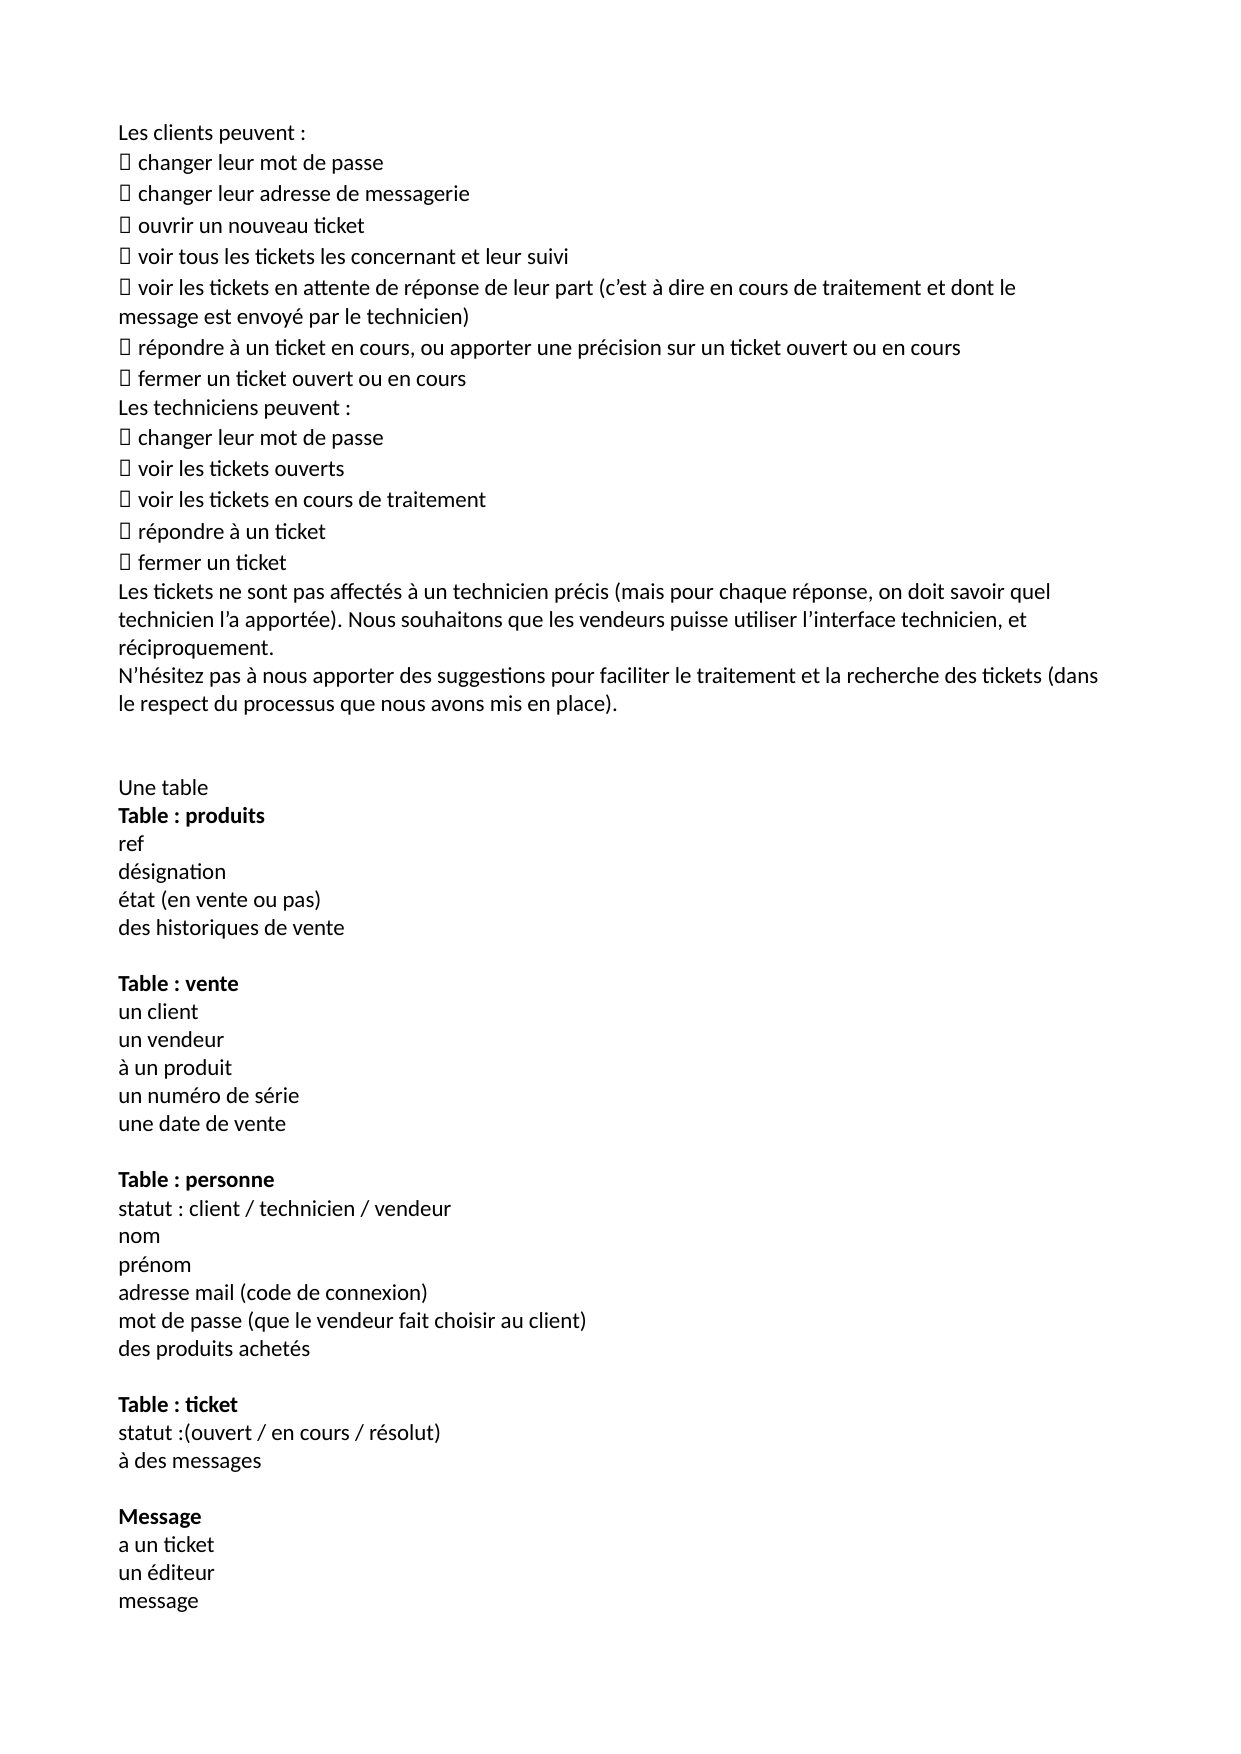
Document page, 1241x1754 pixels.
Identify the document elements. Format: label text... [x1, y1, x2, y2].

text Les clients peuvent : [118, 118, 1122, 146]
text statut :(ouvert / en cours / résolut) [118, 1418, 1122, 1446]
text  répondre à un ticket en cours, ou apporter une précision sur un ticket ouvert ou en cours [118, 330, 1122, 362]
text ref [118, 829, 1122, 857]
text adresse mail (code de connexion) [118, 1278, 1122, 1306]
text  voir tous les tickets les concernant et leur suivi [118, 240, 1122, 271]
text  changer leur adresse de messagerie [118, 177, 1122, 209]
text des produits achetés [118, 1334, 1122, 1362]
text  ouvrir un nouveau ticket [118, 209, 1122, 240]
text statut : client / technicien / vendeur [118, 1194, 1122, 1222]
text  changer leur mot de passe [118, 146, 1122, 177]
text Les tickets ne sont pas affectés à un technicien précis (mais pour chaque réponse, on doit savoir quel [118, 577, 1122, 605]
text Table : personne [118, 1166, 1122, 1194]
text état (en vente ou pas) [118, 885, 1122, 913]
text  changer leur mot de passe [118, 421, 1122, 452]
text nom [118, 1222, 1122, 1250]
text un numéro de série [118, 1082, 1122, 1109]
text  fermer un ticket ouvert ou en cours [118, 362, 1122, 393]
text  répondre à un ticket [118, 515, 1122, 546]
text Message [118, 1502, 1122, 1530]
text message [118, 1586, 1122, 1614]
text un client [118, 997, 1122, 1026]
text des historiques de vente [118, 913, 1122, 941]
text prénom [118, 1250, 1122, 1278]
text un éditeur [118, 1558, 1122, 1586]
text Table : produits [118, 801, 1122, 829]
text  fermer un ticket [118, 546, 1122, 577]
text technicien l’a apportée). Nous souhaitons que les vendeurs puisse utiliser l’interface technicien, et [118, 605, 1122, 633]
text désignation [118, 857, 1122, 885]
text un vendeur [118, 1026, 1122, 1053]
text le respect du processus que nous avons mis en place). [118, 689, 1122, 717]
text Les techniciens peuvent : [118, 393, 1122, 421]
text réciproquement. [118, 633, 1122, 661]
text Une table [118, 773, 1122, 801]
text  voir les tickets en cours de traitement [118, 483, 1122, 515]
text Table : vente [118, 969, 1122, 997]
text à un produit [118, 1053, 1122, 1082]
text  voir les tickets ouverts [118, 452, 1122, 483]
text  voir les tickets en attente de réponse de leur part (c’est à dire en cours de traitement et dont le [118, 271, 1122, 302]
text Table : ticket [118, 1390, 1122, 1418]
text à des messages [118, 1446, 1122, 1474]
text a un ticket [118, 1530, 1122, 1558]
text une date de vente [118, 1109, 1122, 1138]
text message est envoyé par le technicien) [118, 302, 1122, 330]
text N’hésitez pas à nous apporter des suggestions pour faciliter le traitement et la recherche des tickets (dans [118, 661, 1122, 689]
text mot de passe (que le vendeur fait choisir au client) [118, 1306, 1122, 1334]
